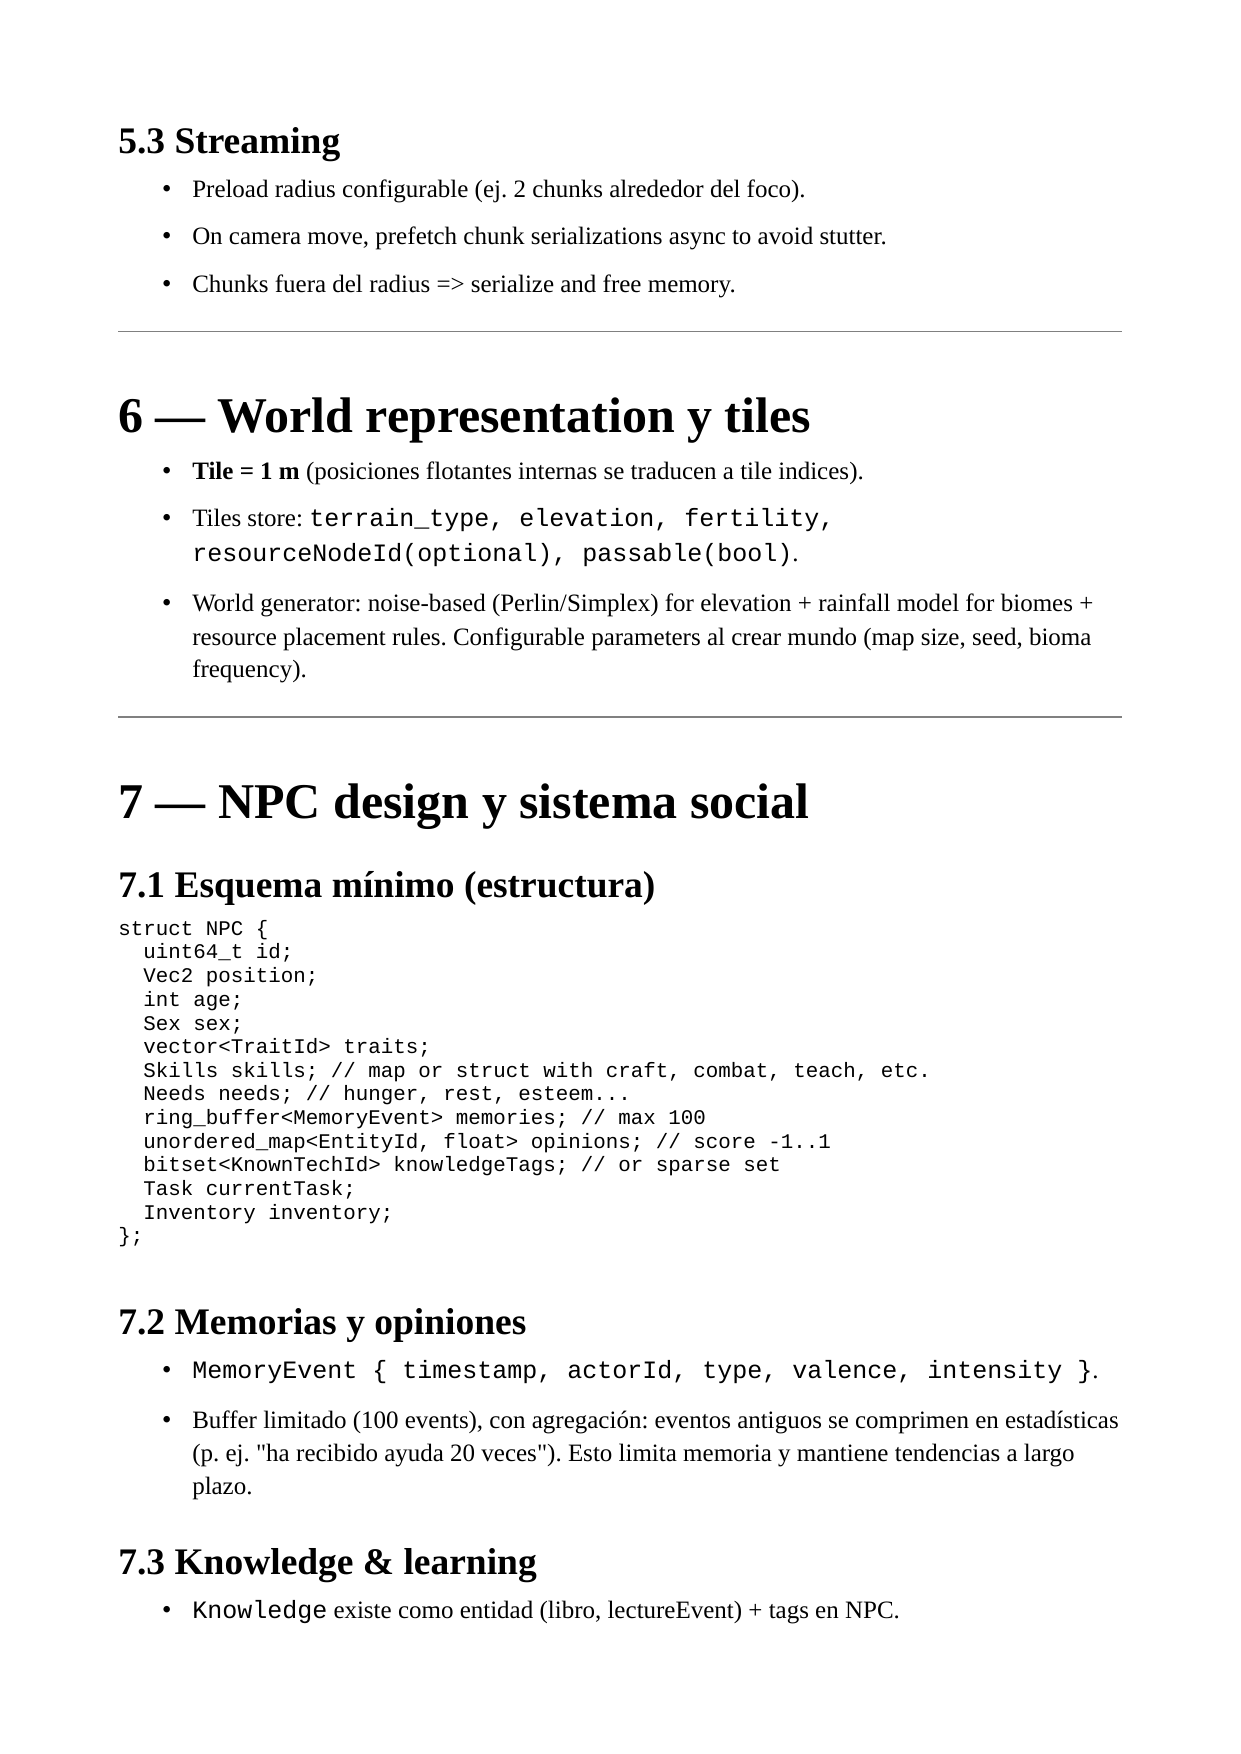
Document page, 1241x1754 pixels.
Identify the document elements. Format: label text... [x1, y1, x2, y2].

text vector<TraitId> traits; [118, 1036, 1122, 1060]
subtitle 6 — World representation y tiles [118, 386, 1122, 443]
text Task currentTask; [118, 1178, 1122, 1202]
subtitle 7.3 Knowledge & learning [118, 1539, 1122, 1582]
text Vec2 position; [118, 965, 1122, 989]
list Tile = 1 m (posiciones flotantes internas se traducen a tile indices). [162, 456, 1122, 484]
text Skills skills; // map or struct with craft, combat, teach, etc. [118, 1060, 1122, 1083]
text bitset<KnownTechId> knowledgeTags; // or sparse set [118, 1154, 1122, 1178]
list MemoryEvent { timestamp, actorId, type, valence, intensity }. [162, 1355, 1122, 1386]
subtitle 7.1 Esquema mínimo (estructura) [118, 862, 1122, 905]
list Tiles store: terrain_type, elevation, fertility, resourceNodeId(optional), passable(bool). [162, 503, 1122, 569]
list World generator: noise-based (Perlin/Simplex) for elevation + rainfall model for biomes + resource placement rules. Configurable parameters al crear mundo (map size, seed, bioma frequency). [162, 588, 1122, 683]
list Knowledge existe como entidad (libro, lectureEvent) + tags en NPC. [162, 1595, 1122, 1626]
list Preload radius configurable (ej. 2 chunks alrededor del foco). [162, 174, 1122, 202]
subtitle 5.3 Streaming [118, 118, 1122, 161]
subtitle 7.2 Memorias y opiniones [118, 1299, 1122, 1342]
text uint64_t id; [118, 942, 1122, 965]
text ring_buffer<MemoryEvent> memories; // max 100 [118, 1107, 1122, 1131]
text int age; [118, 989, 1122, 1012]
list On camera move, prefetch chunk serializations async to avoid stutter. [162, 221, 1122, 250]
text Sex sex; [118, 1012, 1122, 1036]
text }; [118, 1225, 1122, 1249]
list Chunks fuera del radius => serialize and free memory. [162, 269, 1122, 298]
subtitle 7 — NPC design y sistema social [118, 771, 1122, 829]
text Inventory inventory; [118, 1202, 1122, 1225]
text struct NPC { [118, 918, 1122, 942]
text Needs needs; // hunger, rest, esteem... [118, 1083, 1122, 1107]
list Buffer limitado (100 events), con agregación: eventos antiguos se comprimen en estadísticas (p. ej. "ha recibido ayuda 20 veces"). Esto limita memoria y mantiene tendencias a largo plazo. [162, 1405, 1122, 1500]
text unordered_map<EntityId, float> opinions; // score -1..1 [118, 1131, 1122, 1154]
